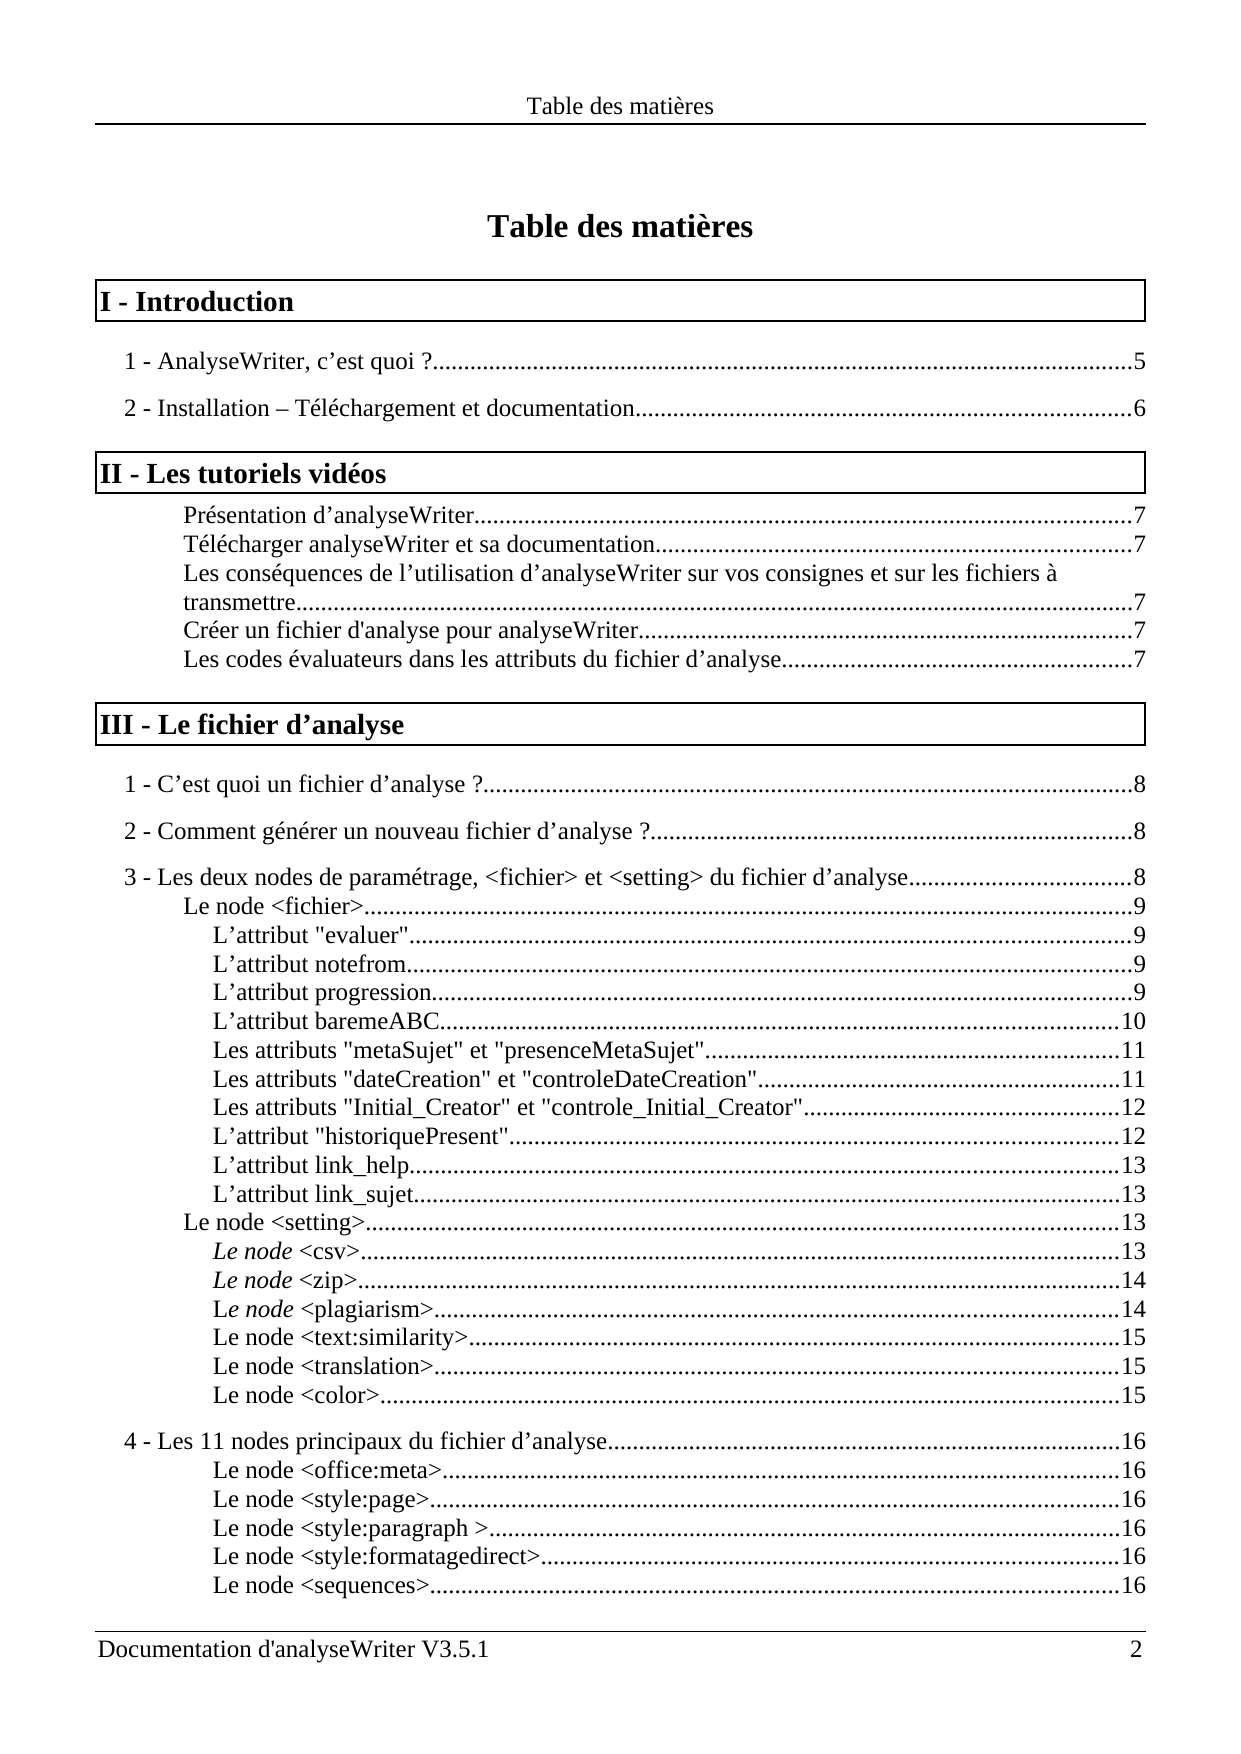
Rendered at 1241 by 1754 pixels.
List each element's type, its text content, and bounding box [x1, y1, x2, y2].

text 2 - Comment générer un nouveau fichier d’analyse ? 8 [124, 816, 1146, 845]
text 1 - AnalyseWriter, c’est quoi ? 5 [124, 346, 1146, 375]
text Les attributs "Initial_Creator" et "controle_Initial_Creator" 12 [213, 1092, 1146, 1121]
text Le node <style:page> 16 [213, 1484, 1146, 1513]
text Le node <csv> 13 [213, 1236, 1146, 1265]
text Présentation d’analyseWriter 7 [183, 500, 1146, 529]
text Le node <translation> 15 [213, 1351, 1146, 1380]
text L’attribut "evaluer" 9 [213, 920, 1146, 949]
text Le node <color> 15 [213, 1380, 1146, 1409]
text 4 - Les 11 nodes principaux du fichier d’analyse 16 [124, 1426, 1146, 1455]
text L’attribut "historiquePresent" 12 [213, 1121, 1146, 1150]
text Le node <plagiarism> 14 [213, 1294, 1146, 1322]
text Le node <zip> 14 [213, 1265, 1146, 1294]
text 2 - Installation – Téléchargement et documentation 6 [124, 393, 1146, 421]
text Le node <style:formatagedirect> 16 [213, 1541, 1146, 1570]
text Les attributs "dateCreation" et "controleDateCreation" 11 [213, 1064, 1146, 1092]
subtitle Table des matières [94, 206, 1146, 244]
text L’attribut baremeABC 10 [213, 1006, 1146, 1035]
text III - Le fichier d’analyse [97, 704, 1144, 744]
text Le node <text:similarity> 15 [213, 1322, 1146, 1351]
text L’attribut notefrom 9 [213, 949, 1146, 977]
text Télécharger analyseWriter et sa documentation 7 [183, 529, 1146, 558]
text Le node <sequences> 16 [213, 1570, 1146, 1599]
text Les conséquences de l’utilisation d’analyseWriter sur vos consignes et sur les fichiers à transmettre. 7 [183, 558, 1146, 615]
text L’attribut link_sujet 13 [213, 1179, 1146, 1207]
text I - Introduction [97, 281, 1144, 320]
text Le node <fichier> 9 [183, 891, 1146, 920]
text 3 - Les deux nodes de paramétrage, <fichier> et <setting> du fichier d’analyse 8 [124, 862, 1146, 891]
text Créer un fichier d'analyse pour analyseWriter 7 [183, 615, 1146, 644]
text Le node <office:meta> 16 [213, 1455, 1146, 1484]
text Les attributs "metaSujet" et "presenceMetaSujet". 11 [213, 1035, 1146, 1064]
text L’attribut link_help 13 [213, 1150, 1146, 1179]
text Les codes évaluateurs dans les attributs du fichier d’analyse 7 [183, 644, 1146, 673]
text Le node <style:paragraph > 16 [213, 1513, 1146, 1541]
text 1 - C’est quoi un fichier d’analyse ? 8 [124, 769, 1146, 798]
text Le node <setting> 13 [183, 1207, 1146, 1236]
text II - Les tutoriels vidéos [97, 453, 1144, 492]
text L’attribut progression 9 [213, 977, 1146, 1006]
